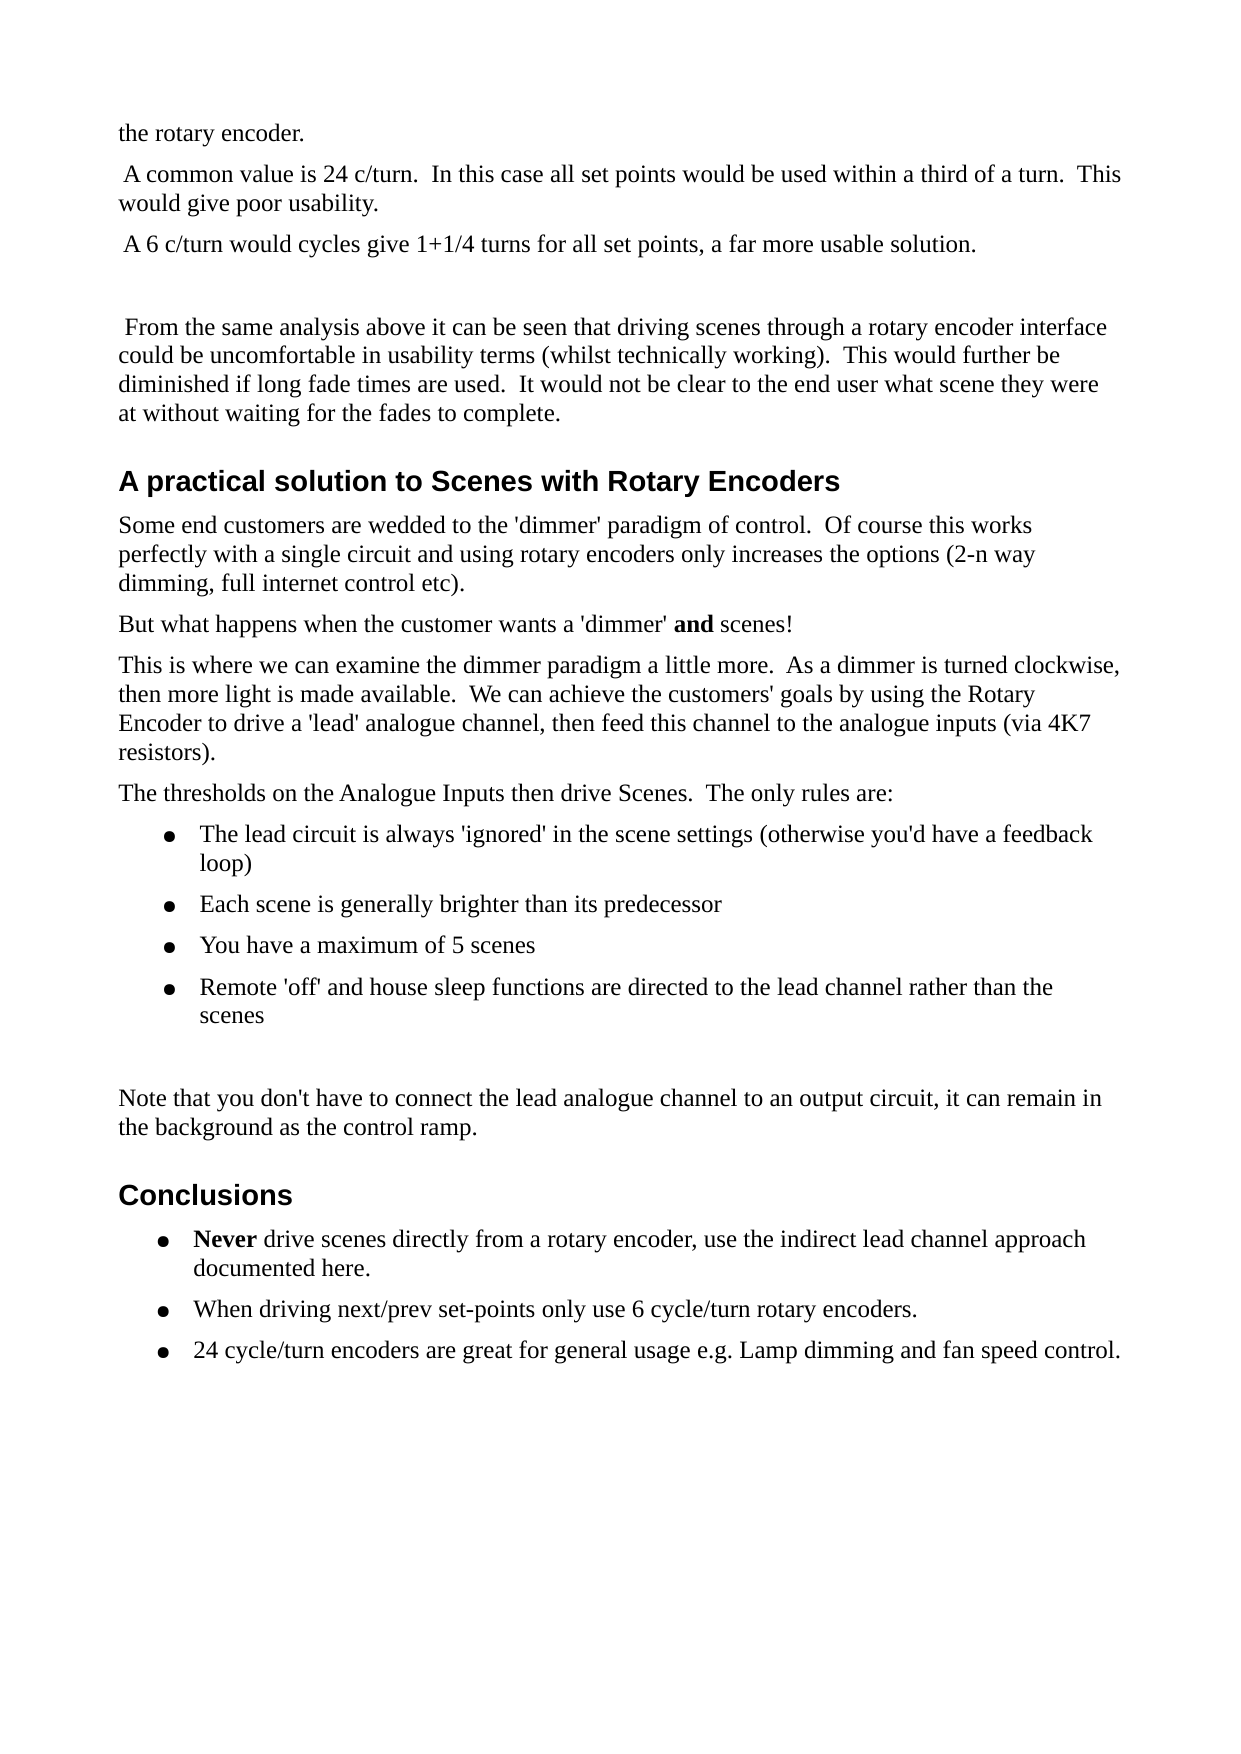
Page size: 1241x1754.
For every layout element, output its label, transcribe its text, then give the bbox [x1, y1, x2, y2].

list 24 cycle/turn encoders are great for general usage e.g. Lamp dimming and fan speed control. [156, 1335, 1122, 1364]
text The thresholds on the Analogue Inputs then drive Scenes. The only rules are: [118, 778, 1122, 807]
list When driving next/prev set-points only use 6 cycle/turn rotary encoders. [156, 1294, 1122, 1323]
text the rotary encoder. [118, 118, 1122, 147]
text This is where we can examine the dimmer paradigm a little more. As a dimmer is turned clockwise, then more light is made available. We can achieve the customers' goals by using the Rotary Encoder to drive a 'lead' analogue channel, then feed this channel to the analogue inputs (via 4K7 resistors). [118, 650, 1122, 765]
text A 6 c/turn would cycles give 1+1/4 turns for all set points, a far more usable solution. [118, 229, 1122, 258]
list You have a maximum of 5 scenes [162, 930, 1122, 959]
list Never drive scenes directly from a rotary encoder, use the indirect lead channel approach documented here. [156, 1224, 1122, 1281]
subtitle Conclusions [118, 1178, 1122, 1211]
list Remote 'off' and house sleep functions are directed to the lead channel rather than the scenes [162, 972, 1122, 1029]
text Note that you don't have to connect the lead analogue channel to an output circuit, it can remain in the background as the control ramp. [118, 1083, 1122, 1140]
list The lead circuit is always 'ignored' in the scene settings (otherwise you'd have a feedback loop) [162, 819, 1122, 877]
text But what happens when the customer wants a 'dimmer' and scenes! [118, 609, 1122, 638]
text A common value is 24 c/turn. In this case all set points would be used within a third of a turn. This would give poor usability. [118, 159, 1122, 217]
subtitle A practical solution to Scenes with Rotary Encoders [118, 464, 1122, 498]
text From the same analysis above it can be seen that driving scenes through a rotary encoder interface could be uncomfortable in usability terms (whilst technically working). This would further be diminished if long fade times are used. It would not be clear to the end user what scene they were at without waiting for the fades to complete. [118, 312, 1122, 427]
text Some end customers are wedded to the 'dimmer' paradigm of control. Of course this works perfectly with a single circuit and using rotary encoders only increases the options (2-n way dimming, full internet control etc). [118, 510, 1122, 597]
list Each scene is generally brighter than its predecessor [162, 889, 1122, 918]
